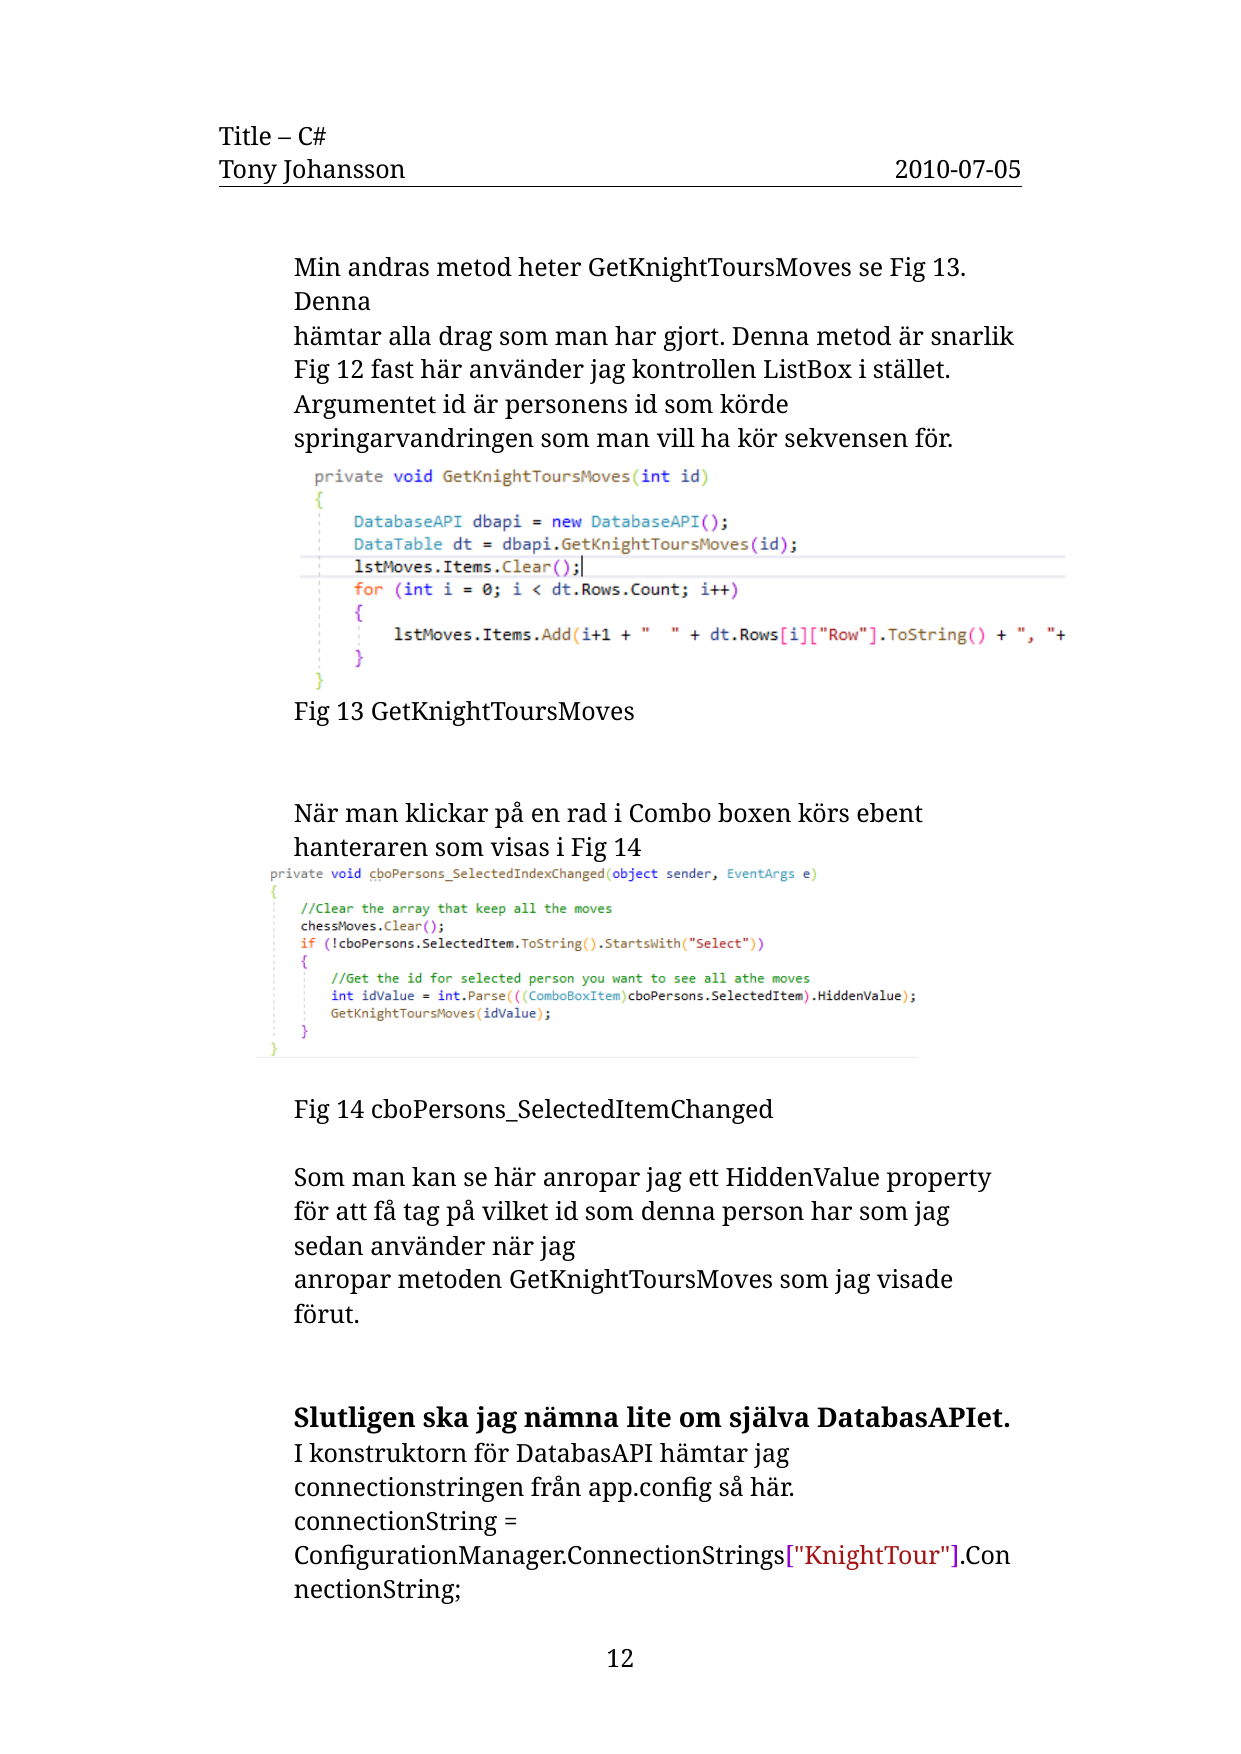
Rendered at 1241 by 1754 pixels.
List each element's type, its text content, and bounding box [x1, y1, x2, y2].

picture [256, 866, 918, 1058]
list Min andras metod heter GetKnightToursMoves se Fig 13. Denna hämtar alla drag som man har gjort. Denna metod är snarlik Fig 12 fast här använder jag kontrollen ListBox i stället. Argumentet id är personens id som körde springarvandringen som man vill ha kör sekvensen för. [256, 216, 1022, 454]
list Fig 13 GetKnightToursMoves När man klickar på en rad i Combo boxen körs ebent hanteraren som visas i Fig 14 Fig 14 cboPersons_SelectedItemChanged Som man kan se här anropar jag ett HiddenValue property för att få tag på vilket id som denna person har som jag sedan använder när jag anropar metoden GetKnightToursMoves som jag visade förut. Slutligen ska jag nämna lite om själva DatabasAPIet. I konstruktorn för DatabasAPI hämtar jag connectionstringen från app.config så här. connectionString = ConfigurationManager.ConnectionStrings["KnightTour"].ConnectionString; [256, 485, 1022, 1606]
picture [299, 468, 1066, 694]
